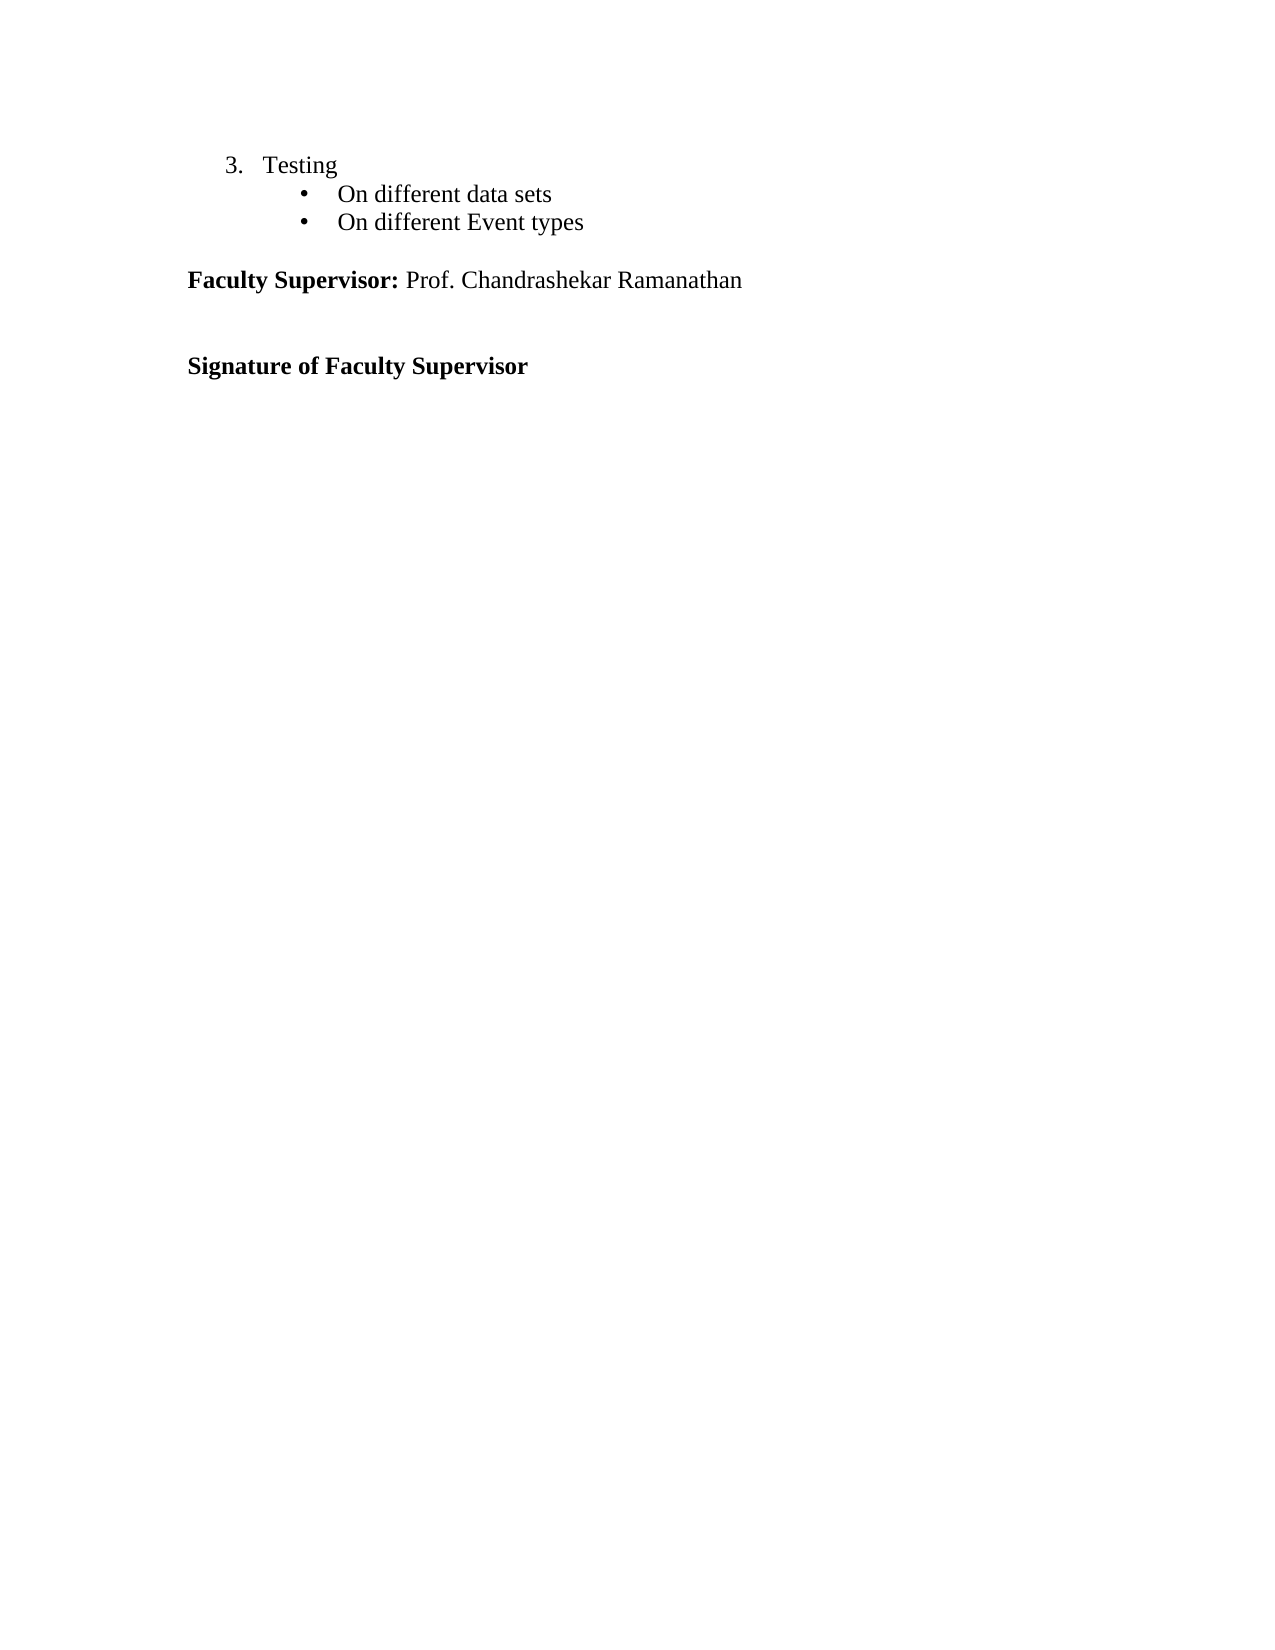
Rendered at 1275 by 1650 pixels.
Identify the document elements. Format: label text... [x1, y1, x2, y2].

list On different Event types [300, 207, 1087, 236]
text Signature of Faculty Supervisor [187, 351, 1087, 380]
list Testing [225, 150, 1087, 179]
list On different data sets [300, 179, 1087, 207]
text Faculty Supervisor: Prof. Chandrashekar Ramanathan [187, 265, 1087, 294]
